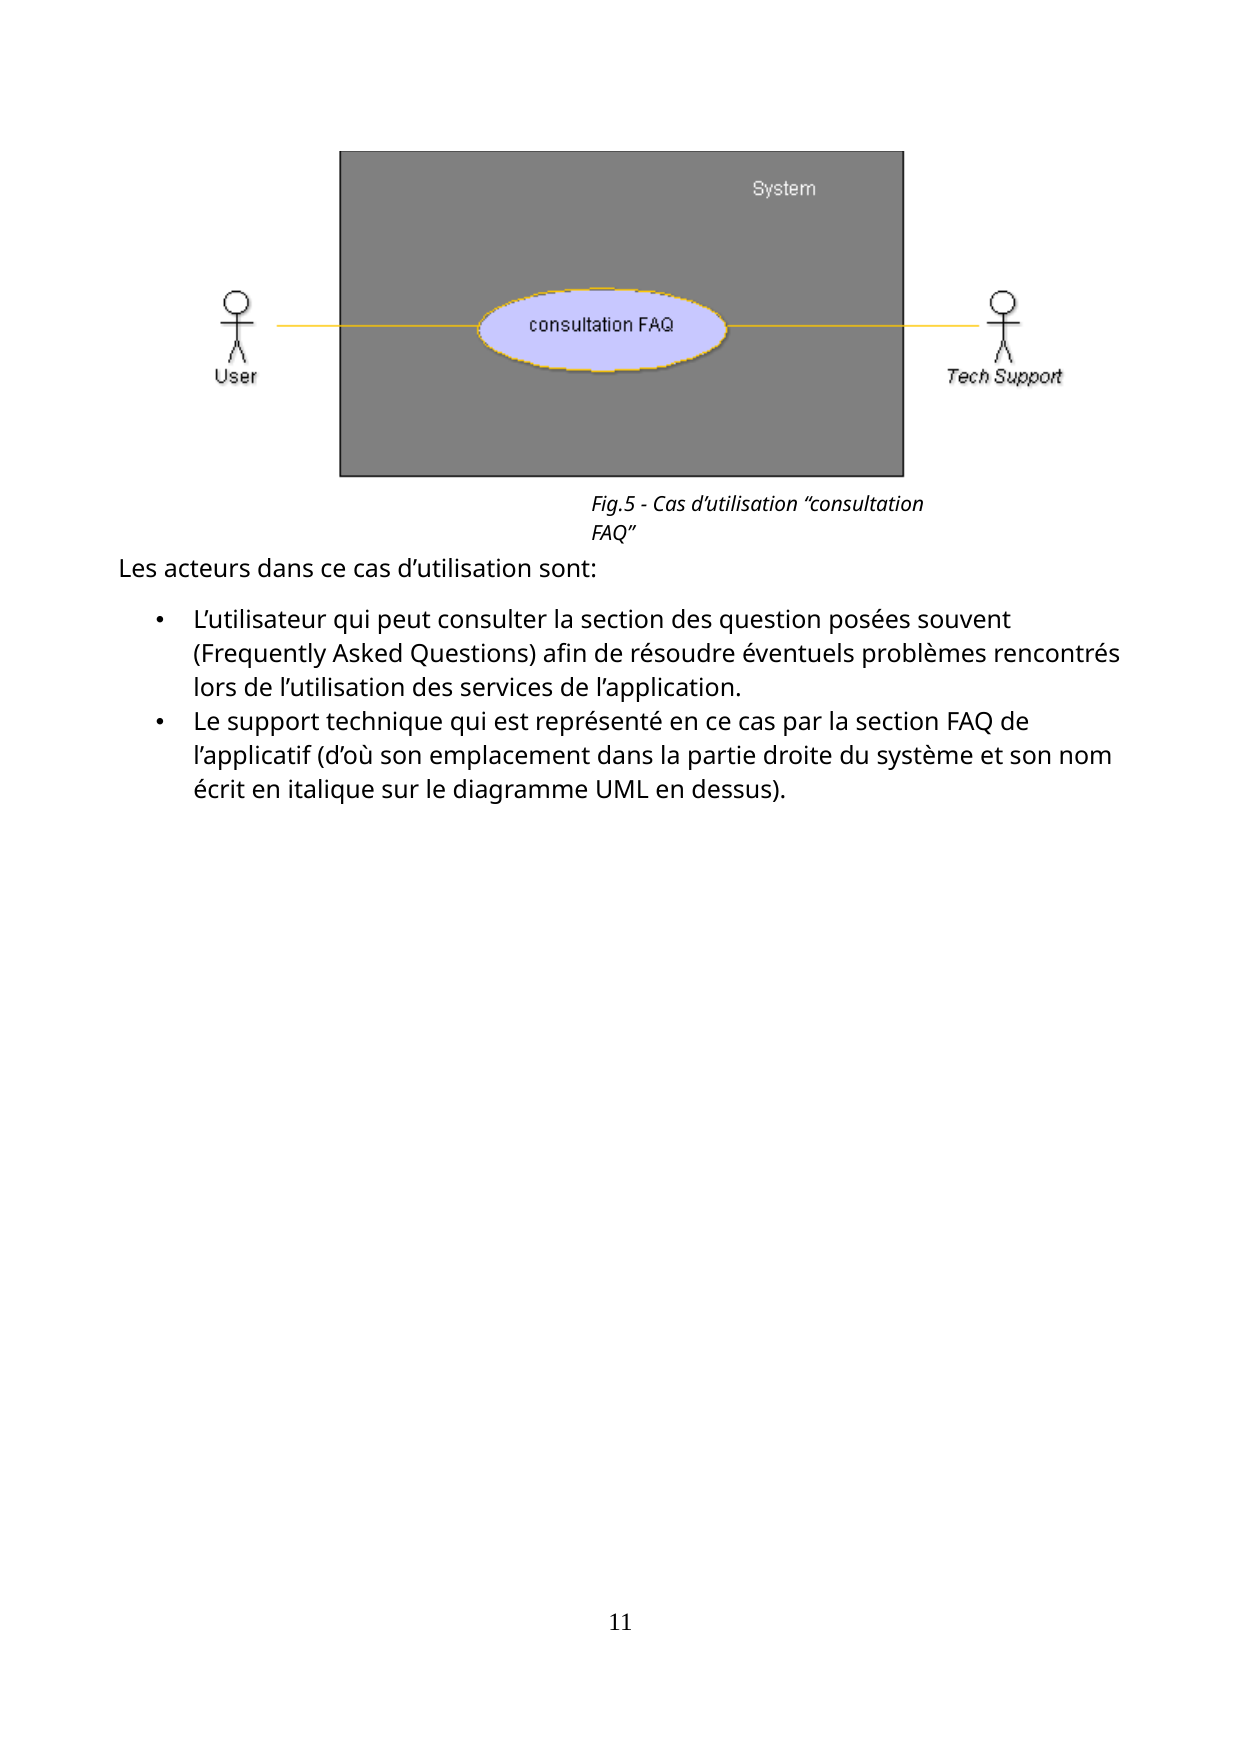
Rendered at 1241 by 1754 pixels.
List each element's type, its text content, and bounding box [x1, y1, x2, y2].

picture [213, 151, 1067, 482]
list L’utilisateur qui peut consulter la section des question posées souvent (Frequently Asked Questions) afin de résoudre éventuels problèmes rencontrés lors de l’utilisation des services de l’application. [156, 601, 1122, 703]
list Le support technique qui est représenté en ce cas par la section FAQ de l’applicatif (d’où son emplacement dans la partie droite du système et son nom écrit en italique sur le diagramme UML en dessus). [156, 703, 1122, 806]
text Les acteurs dans ce cas d’utilisation sont: [118, 550, 1122, 584]
